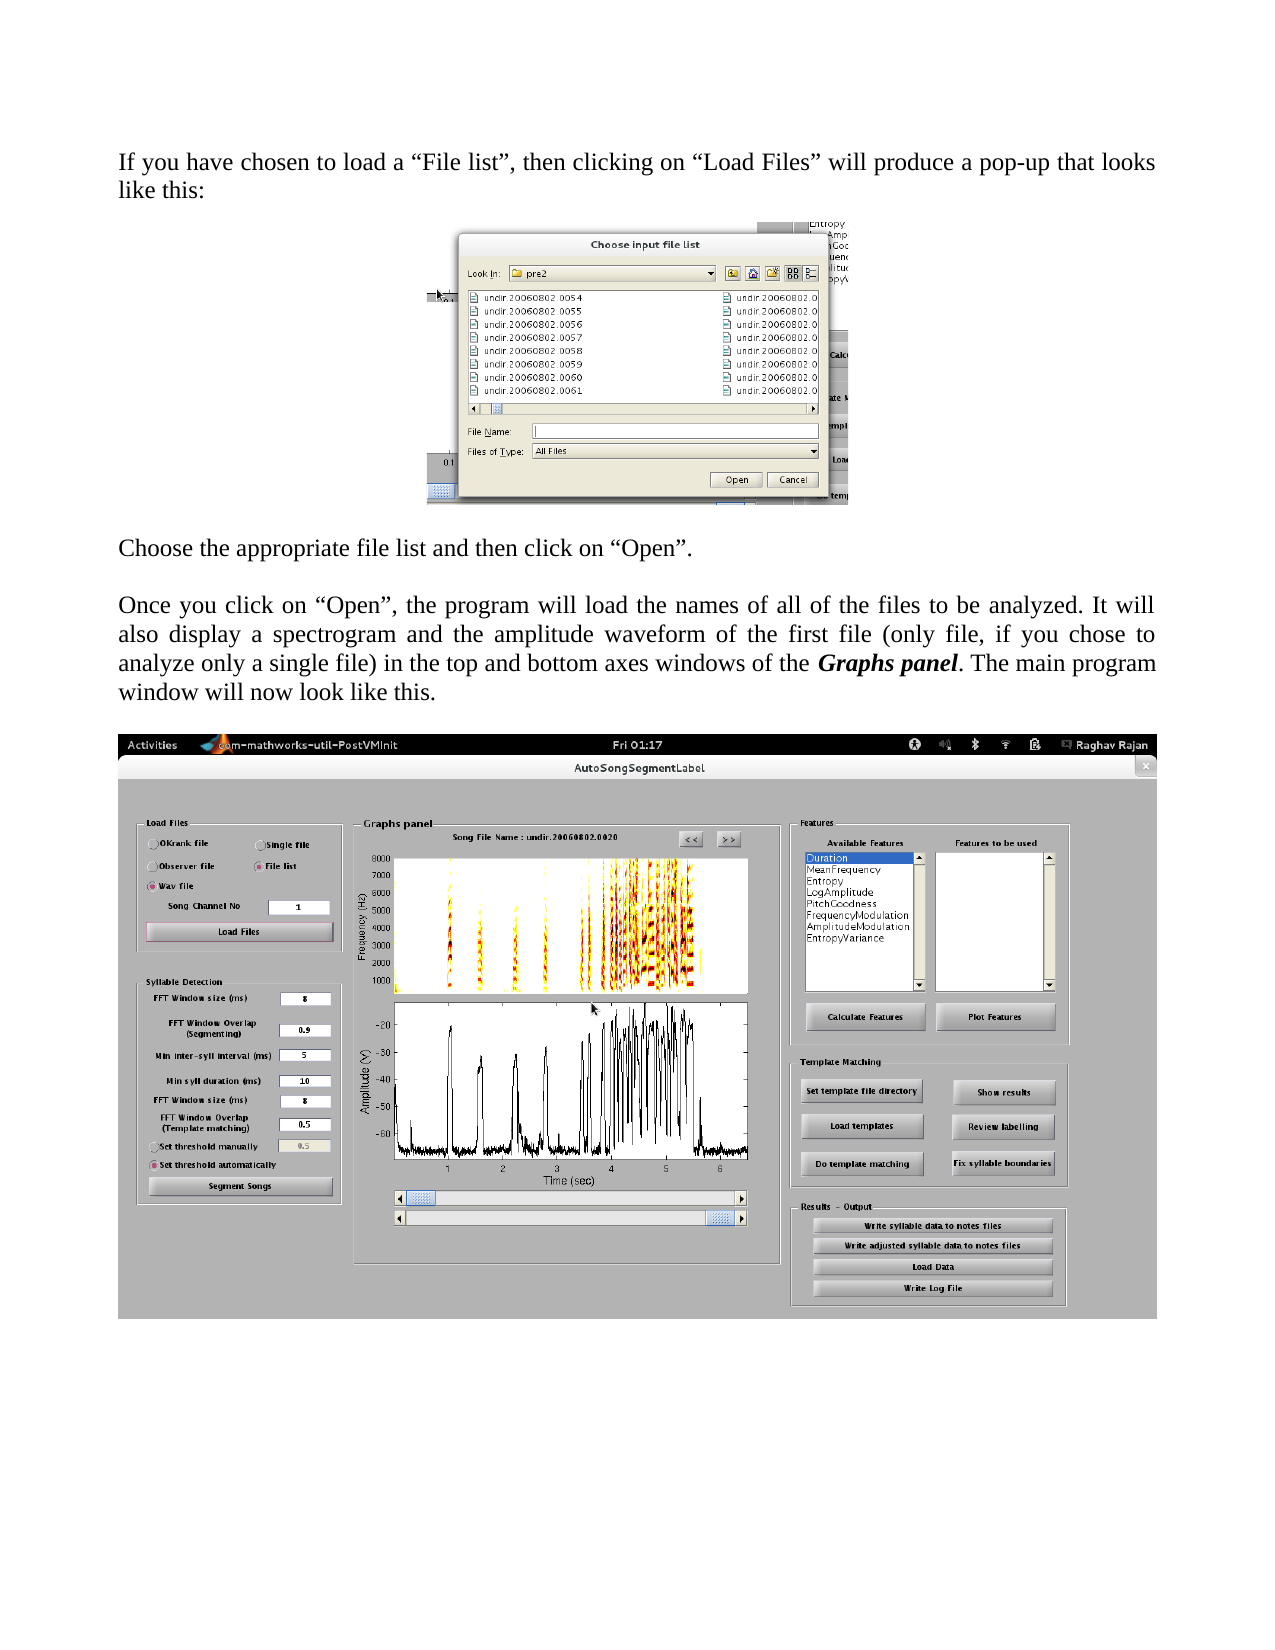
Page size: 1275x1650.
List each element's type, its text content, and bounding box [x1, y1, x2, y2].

list Choose the appropriate file list and then click on “Open”. [118, 533, 1157, 562]
picture [118, 734, 1157, 1319]
picture [426, 222, 849, 505]
list If you have chosen to load a “File list”, then clicking on “Load Files” will produce a pop-up that looks like this: [118, 147, 1157, 204]
text Once you click on “Open”, the program will load the names of all of the files to be analyzed. It will also display a spectrogram and the amplitude waveform of the first file (only file, if you chose to analyze only a single file) in the top and bottom axes windows of the Graphs panel. The main program window will now look like this. [118, 591, 1157, 706]
